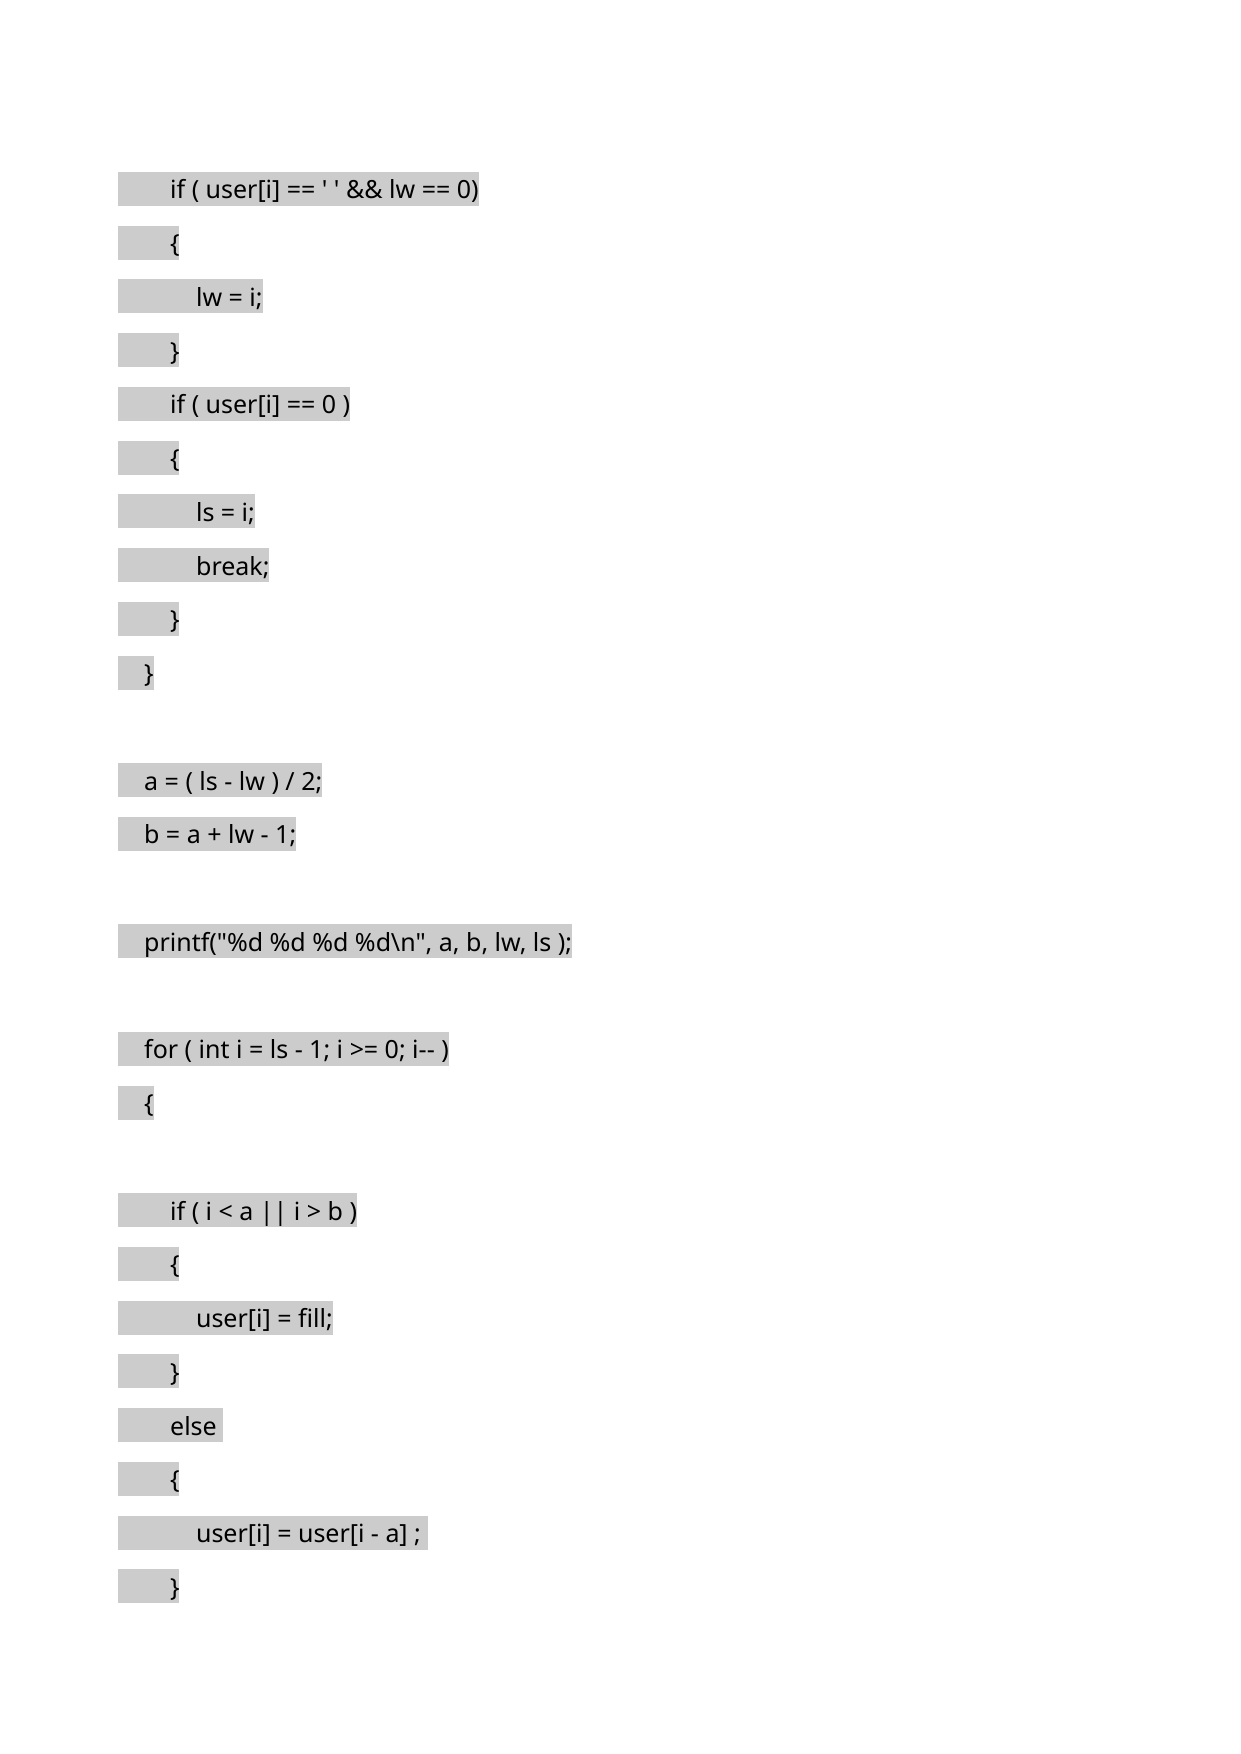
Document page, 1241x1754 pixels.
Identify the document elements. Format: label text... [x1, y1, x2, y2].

text } [118, 333, 1122, 367]
text else [118, 1408, 1122, 1442]
text a = ( ls - lw ) / 2; [118, 763, 1122, 797]
text } [118, 1569, 1122, 1603]
text ls = i; [118, 494, 1122, 528]
text lw = i; [118, 279, 1122, 313]
text user[i] = fill; [118, 1301, 1122, 1335]
text printf("%d %d %d %d\n", a, b, lw, ls ); [118, 924, 1122, 958]
text user[i] = user[i - a] ; [118, 1516, 1122, 1550]
text break; [118, 548, 1122, 582]
text } [118, 602, 1122, 636]
text { [118, 1247, 1122, 1281]
text } [118, 1354, 1122, 1388]
text { [118, 226, 1122, 260]
text if ( user[i] == ' ' && lw == 0) [118, 172, 1122, 206]
text if ( user[i] == 0 ) [118, 387, 1122, 421]
text } [118, 656, 1122, 690]
text { [118, 1086, 1122, 1120]
text { [118, 1462, 1122, 1496]
text if ( i < a || i > b ) [118, 1193, 1122, 1227]
text for ( int i = ls - 1; i >= 0; i-- ) [118, 1032, 1122, 1066]
text b = a + lw - 1; [118, 817, 1122, 851]
text { [118, 441, 1122, 475]
